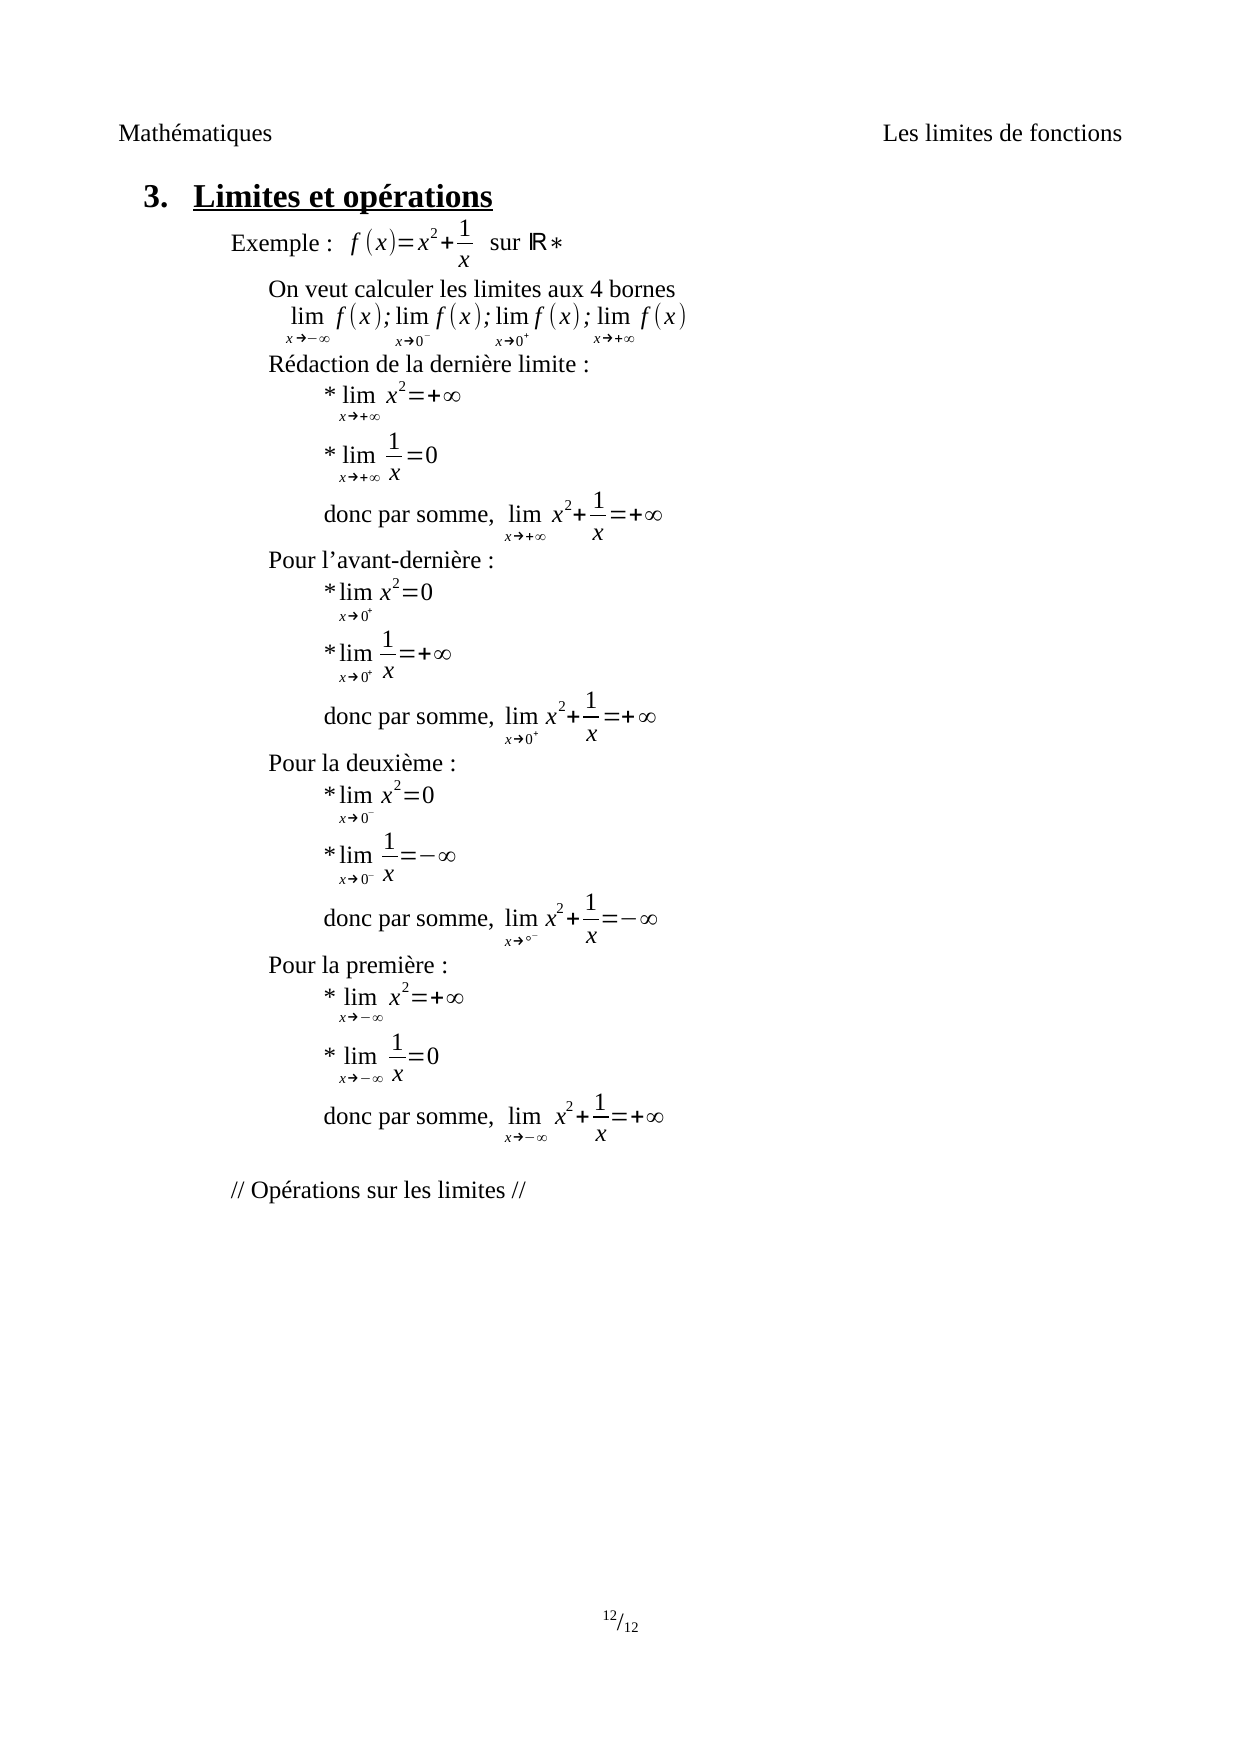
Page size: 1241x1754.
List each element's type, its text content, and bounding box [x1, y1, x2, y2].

list Pour l’avant-dernière : [231, 545, 1122, 574]
list Pour la deuxième : [231, 748, 1122, 776]
list // Opérations sur les limites // [193, 1175, 1122, 1204]
list Exemple : [193, 215, 1122, 274]
list Pour la première : [231, 950, 1122, 979]
list Rédaction de la dernière limite : [231, 349, 1122, 377]
list On veut calculer les limites aux 4 bornes [231, 274, 1122, 302]
list Limites et opérations [156, 176, 1122, 215]
